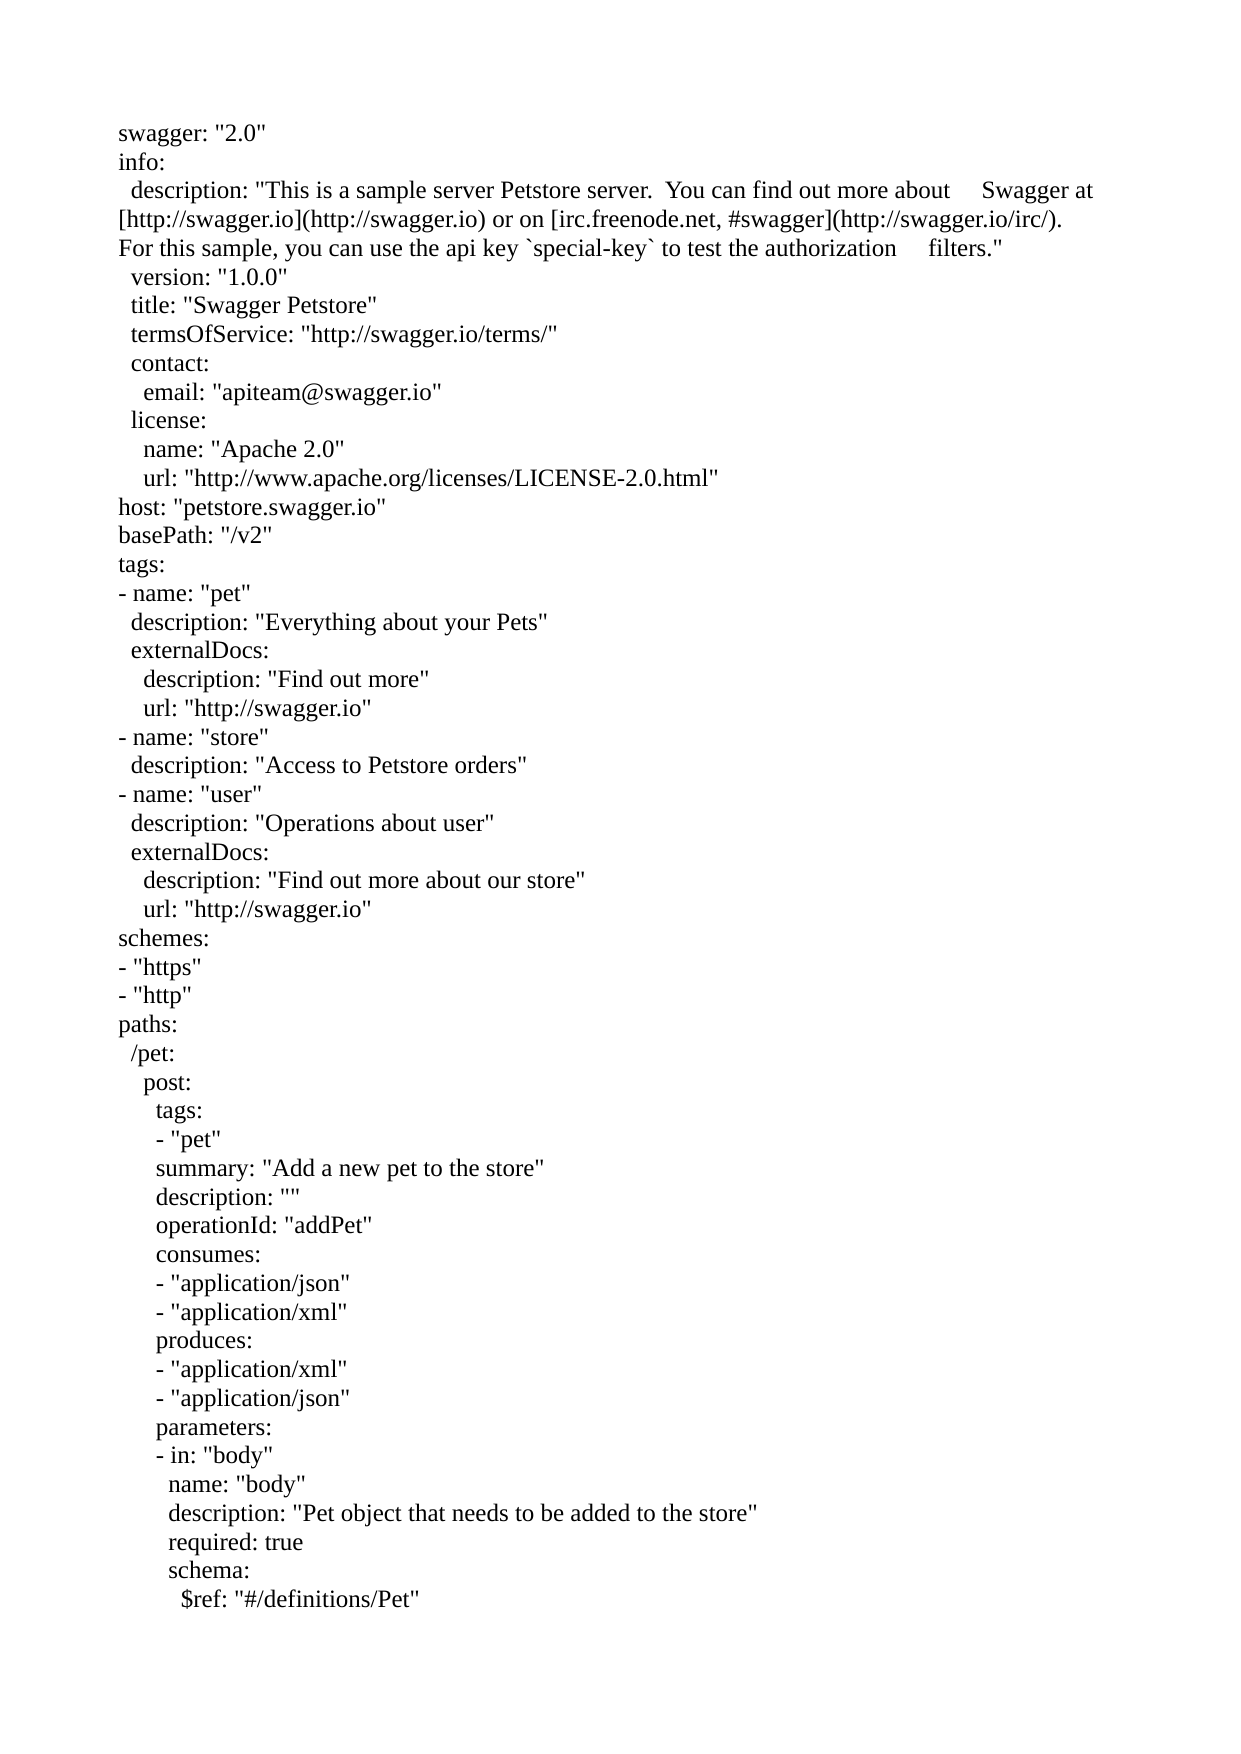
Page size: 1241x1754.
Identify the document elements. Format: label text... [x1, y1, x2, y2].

text schema: [118, 1556, 1122, 1584]
text required: true [118, 1527, 1122, 1556]
text $ref: "#/definitions/Pet" [118, 1584, 1122, 1613]
text - name: "store" [118, 722, 1122, 751]
text url: "http://swagger.io" [118, 693, 1122, 722]
text description: "Operations about user" [118, 808, 1122, 837]
text paths: [118, 1009, 1122, 1038]
text version: "1.0.0" [118, 262, 1122, 291]
text post: [118, 1067, 1122, 1096]
text - "application/xml" [118, 1297, 1122, 1326]
text description: "" [118, 1182, 1122, 1211]
text consumes: [118, 1239, 1122, 1268]
text license: [118, 406, 1122, 434]
text contact: [118, 348, 1122, 377]
text url: "http://www.apache.org/licenses/LICENSE-2.0.html" [118, 463, 1122, 492]
text name: "body" [118, 1469, 1122, 1498]
text parameters: [118, 1412, 1122, 1441]
text host: "petstore.swagger.io" [118, 492, 1122, 521]
text description: "Find out more about our store" [118, 866, 1122, 894]
text tags: [118, 1096, 1122, 1124]
text - "application/json" [118, 1383, 1122, 1412]
text operationId: "addPet" [118, 1211, 1122, 1239]
text swagger: "2.0" [118, 118, 1122, 147]
text - name: "pet" [118, 578, 1122, 607]
text produces: [118, 1326, 1122, 1354]
text schemes: [118, 923, 1122, 952]
text description: "This is a sample server Petstore server. You can find out more about Swagger at [http://swagger.io](http://swagger.io) or on [irc.freenode.net, #swagger](http://swagger.io/irc/). For this sample, you can use the api key `special-key` to test the authorization filters." [118, 176, 1122, 262]
text termsOfService: "http://swagger.io/terms/" [118, 319, 1122, 348]
text info: [118, 147, 1122, 176]
text - "http" [118, 981, 1122, 1009]
text - name: "user" [118, 779, 1122, 808]
text - "https" [118, 952, 1122, 981]
text email: "apiteam@swagger.io" [118, 377, 1122, 406]
text - "application/json" [118, 1268, 1122, 1297]
text description: "Everything about your Pets" [118, 607, 1122, 636]
text - "pet" [118, 1124, 1122, 1153]
text description: "Pet object that needs to be added to the store" [118, 1498, 1122, 1527]
text externalDocs: [118, 636, 1122, 664]
text description: "Access to Petstore orders" [118, 751, 1122, 779]
text - "application/xml" [118, 1354, 1122, 1383]
text basePath: "/v2" [118, 521, 1122, 549]
text summary: "Add a new pet to the store" [118, 1153, 1122, 1182]
text name: "Apache 2.0" [118, 434, 1122, 463]
text tags: [118, 549, 1122, 578]
text title: "Swagger Petstore" [118, 291, 1122, 319]
text externalDocs: [118, 837, 1122, 866]
text description: "Find out more" [118, 664, 1122, 693]
text - in: "body" [118, 1441, 1122, 1469]
text /pet: [118, 1038, 1122, 1067]
text url: "http://swagger.io" [118, 894, 1122, 923]
